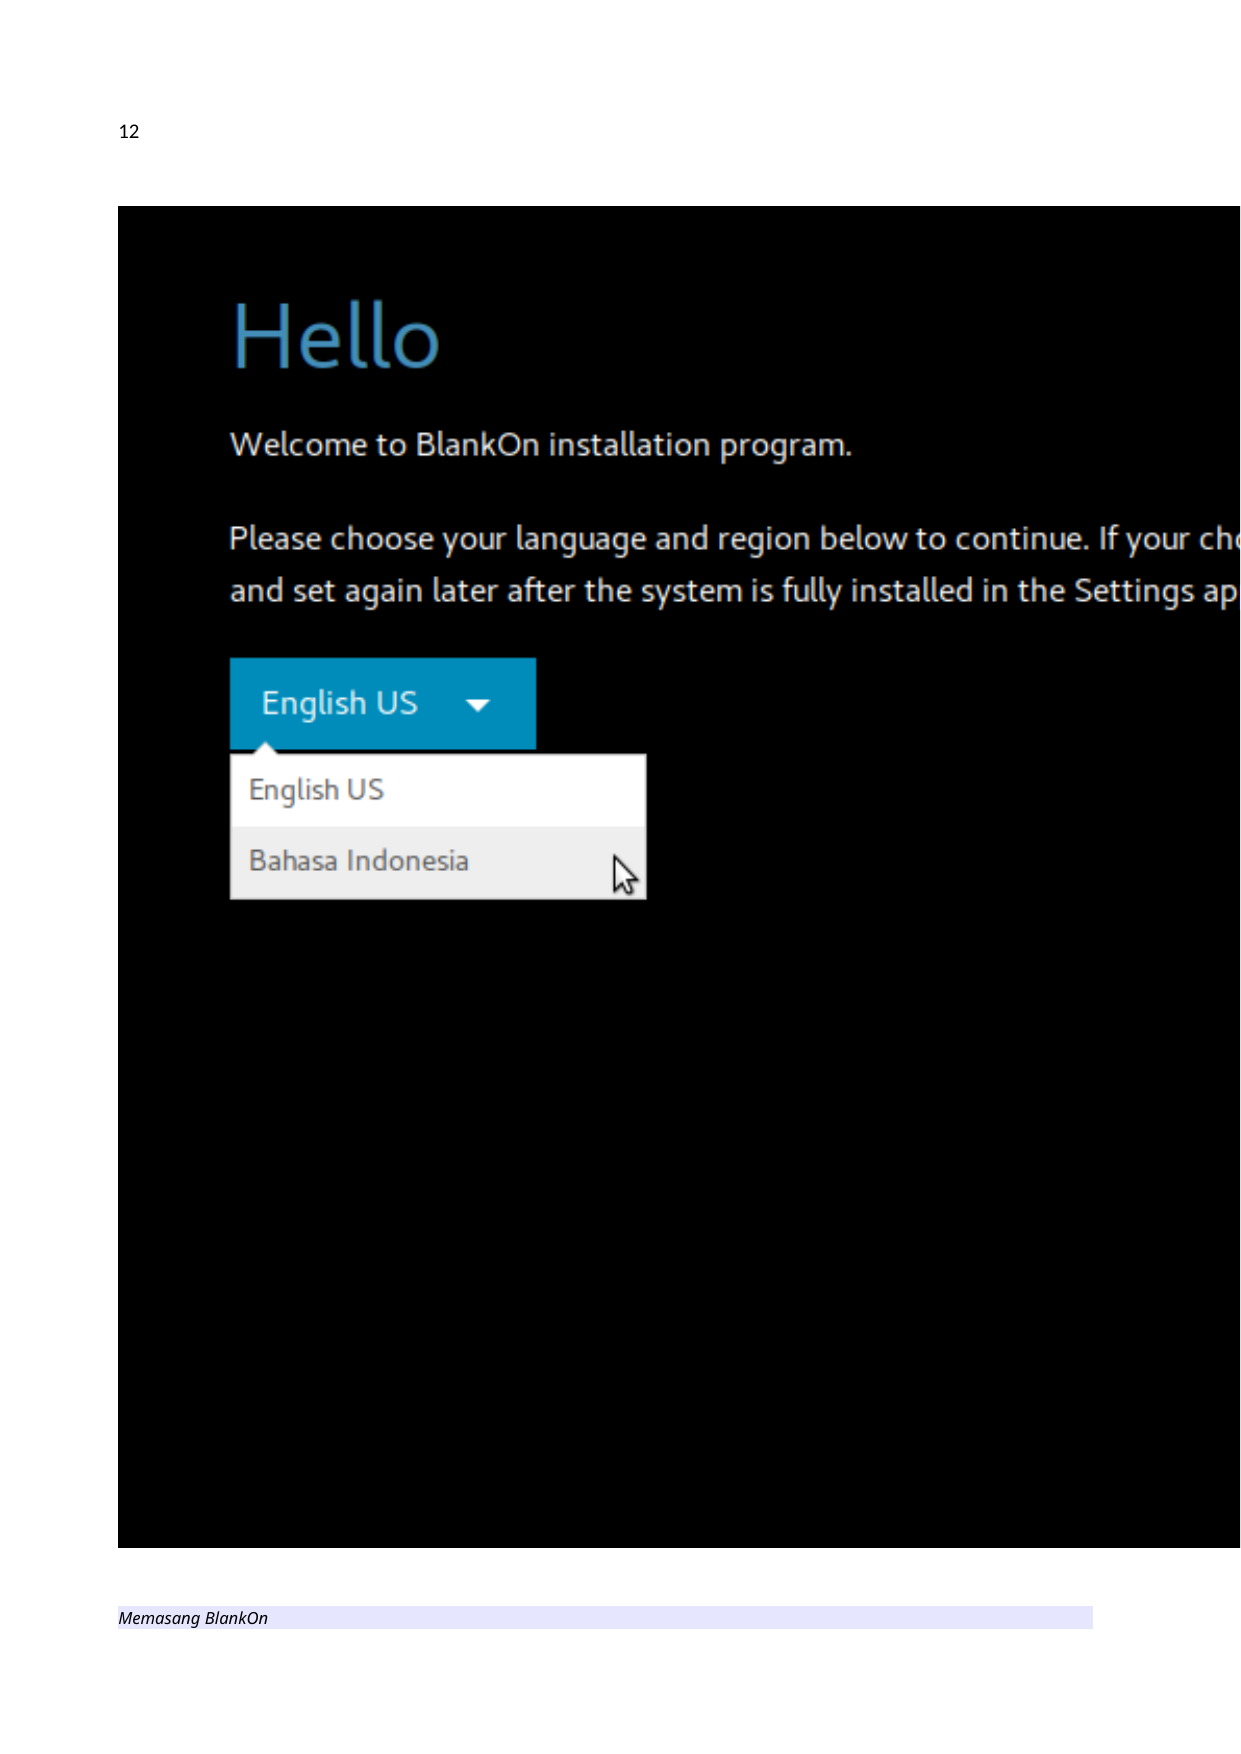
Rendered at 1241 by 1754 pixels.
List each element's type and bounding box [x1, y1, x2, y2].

picture [118, 206, 1241, 1548]
